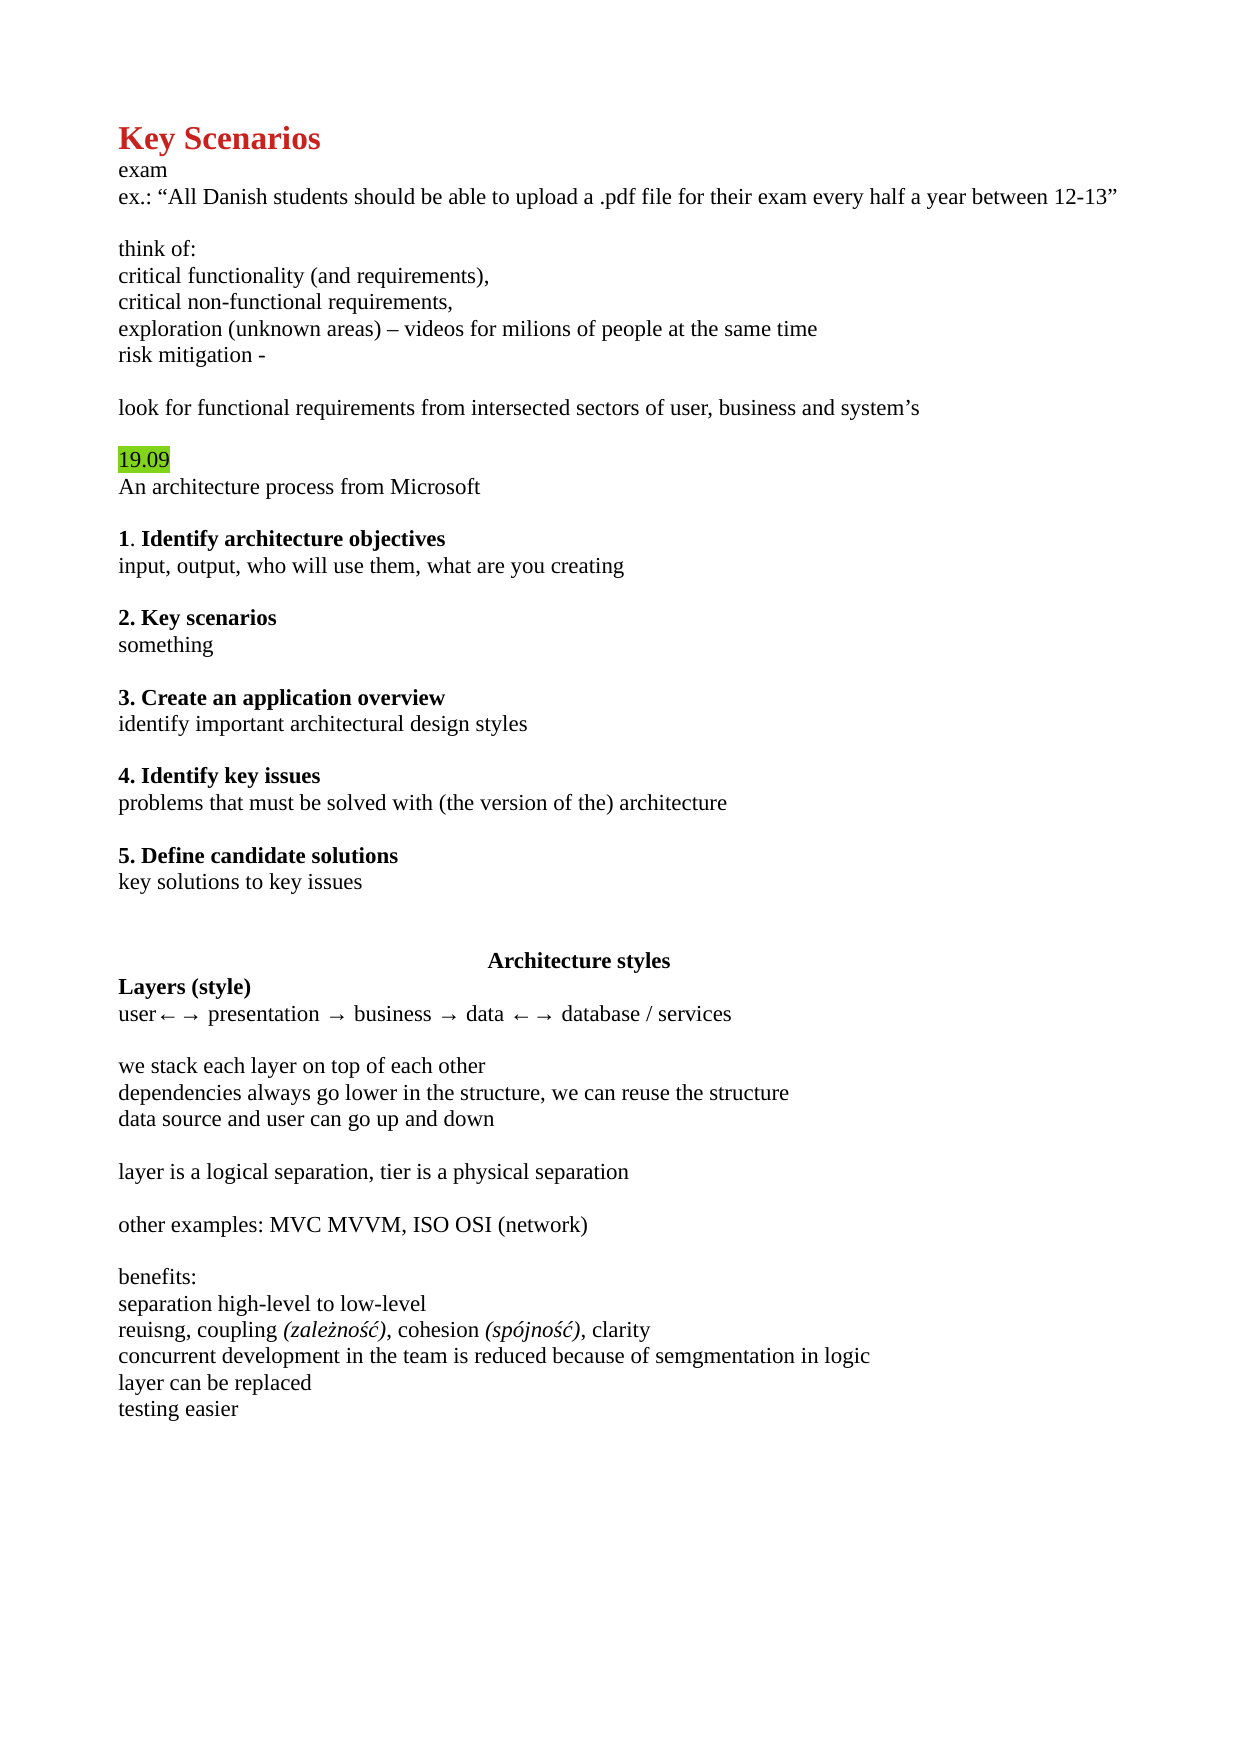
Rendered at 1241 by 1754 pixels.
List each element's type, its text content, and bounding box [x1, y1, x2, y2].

text layer can be replaced [118, 1369, 1122, 1395]
text 5. Define candidate solutions [118, 842, 1122, 868]
text ex.: “All Danish students should be able to upload a .pdf file for their exam every half a year between 12-13” [118, 183, 1122, 209]
text key solutions to key issues [118, 868, 1122, 894]
text An architecture process from Microsoft [118, 473, 1122, 499]
text think of: [118, 236, 1122, 262]
text other examples: MVC MVVM, ISO OSI (network) [118, 1211, 1122, 1237]
text something [118, 631, 1122, 657]
text layer is a logical separation, tier is a physical separation [118, 1158, 1122, 1184]
text problems that must be solved with (the version of the) architecture [118, 789, 1122, 815]
text critical functionality (and requirements), [118, 262, 1122, 288]
text benefits: [118, 1263, 1122, 1290]
text 4. Identify key issues [118, 763, 1122, 789]
text concurrent development in the team is reduced because of semgmentation in logic [118, 1342, 1122, 1369]
text Key Scenarios [118, 118, 1122, 156]
text 1. Identify architecture objectives [118, 525, 1122, 552]
text 3. Create an application overview [118, 683, 1122, 710]
text identify important architectural design styles [118, 710, 1122, 736]
text 19.09 [118, 446, 1122, 473]
text we stack each layer on top of each other [118, 1052, 1122, 1079]
text separation high-level to low-level [118, 1290, 1122, 1316]
text exploration (unknown areas) – videos for milions of people at the same time [118, 314, 1122, 341]
text 2. Key scenarios [118, 604, 1122, 631]
text user←→ presentation → business → data ←→ database / services [118, 1000, 1122, 1026]
text Layers (style) [118, 973, 1122, 1000]
text input, output, who will use them, what are you creating [118, 552, 1122, 578]
text data source and user can go up and down [118, 1105, 1122, 1132]
text critical non-functional requirements, [118, 288, 1122, 314]
text testing easier [118, 1395, 1122, 1421]
text exam [118, 156, 1122, 183]
text look for functional requirements from intersected sectors of user, business and system’s [118, 394, 1122, 420]
text Architecture styles [118, 947, 1122, 973]
text dependencies always go lower in the structure, we can reuse the structure [118, 1079, 1122, 1105]
text risk mitigation - [118, 341, 1122, 367]
text reuisng, coupling (zależność), cohesion (spójność), clarity [118, 1316, 1122, 1342]
